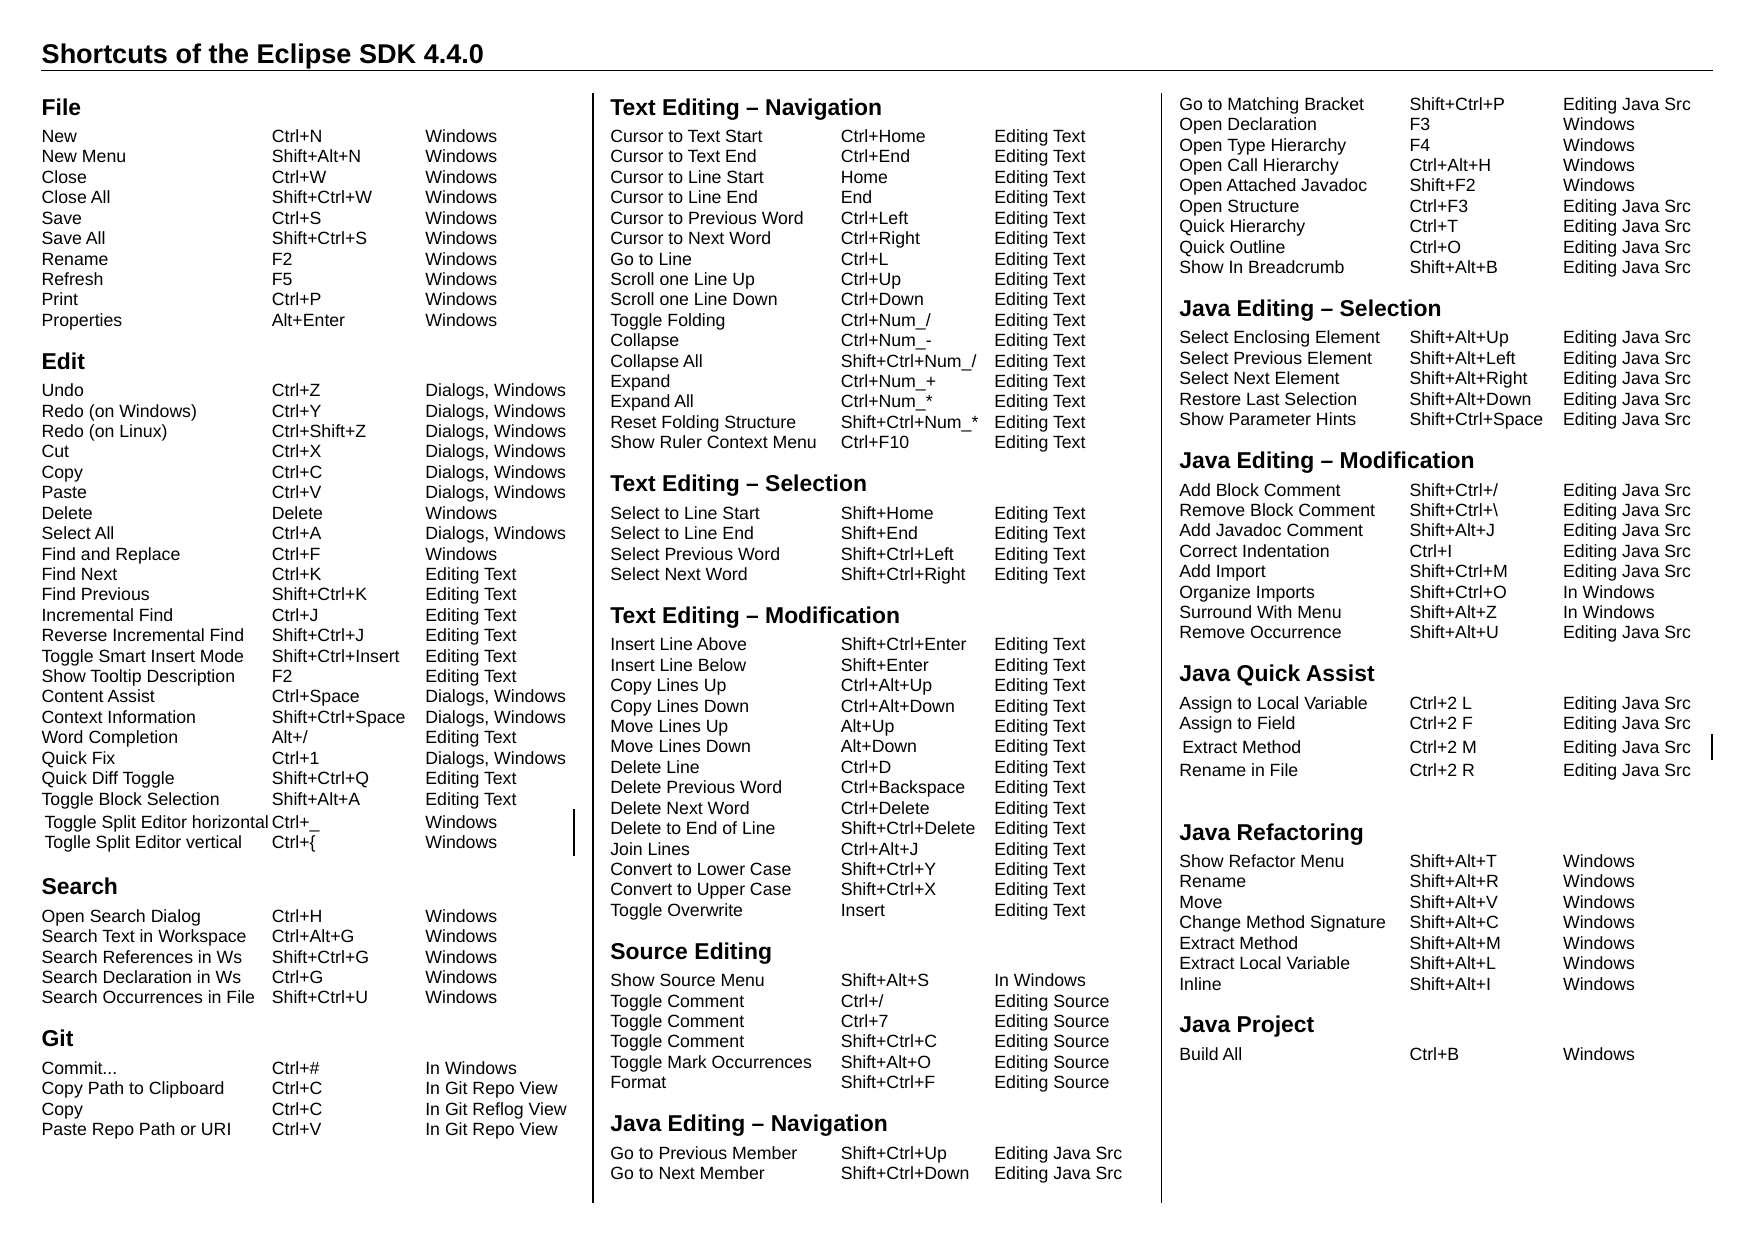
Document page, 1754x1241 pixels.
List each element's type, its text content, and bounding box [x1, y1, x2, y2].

text Show Tooltip Description F2 Editing Text [41, 666, 575, 686]
text Show Parameter Hints Shift+Ctrl+Space Editing Java Src [1179, 409, 1713, 429]
text Select to Line Start Shift+Home Editing Text [610, 502, 1144, 523]
text Correct Indentation Ctrl+I Editing Java Src [1179, 541, 1713, 561]
text Go to Matching Bracket Shift+Ctrl+P Editing Java Src [1179, 93, 1713, 114]
text Refresh F5 Windows [41, 269, 575, 289]
subtitle Java Editing – Modification [1179, 447, 1713, 473]
text Select Next Element Shift+Alt+Right Editing Java Src [1179, 368, 1713, 388]
text Search References in Ws Shift+Ctrl+G Windows [41, 946, 575, 967]
text Commit... Ctrl+# In Windows [41, 1058, 575, 1078]
text Select All Ctrl+A Dialogs, Windows [41, 523, 575, 543]
subtitle Java Project [1179, 1011, 1713, 1038]
text Rename in File Ctrl+2 R Editing Java Src [1179, 760, 1713, 780]
text Toglle Split Editor vertical Ctrl+{ Windows [41, 832, 573, 856]
text Open Attached Javadoc Shift+F2 Windows [1179, 175, 1713, 196]
text Cursor to Previous Word Ctrl+Left Editing Text [610, 207, 1144, 228]
text Add Block Comment Shift+Ctrl+/ Editing Java Src [1179, 479, 1713, 500]
text Inline Shift+Alt+I Windows [1179, 973, 1713, 994]
text Insert Line Below Shift+Enter Editing Text [610, 654, 1144, 675]
text Toggle Comment Shift+Ctrl+C Editing Source [610, 1031, 1144, 1052]
text Search Declaration in Ws Ctrl+G Windows [41, 967, 575, 987]
text Select Previous Element Shift+Alt+Left Editing Java Src [1179, 348, 1713, 368]
text Rename F2 Windows [41, 248, 575, 269]
text Go to Next Member Shift+Ctrl+Down Editing Java Src [610, 1163, 1144, 1183]
text Extract Local Variable Shift+Alt+L Windows [1179, 953, 1713, 973]
text Restore Last Selection Shift+Alt+Down Editing Java Src [1179, 388, 1713, 409]
text Build All Ctrl+B Windows [1179, 1044, 1713, 1064]
text Assign to Local Variable Ctrl+2 L Editing Java Src [1179, 693, 1713, 713]
text Surround With Menu Shift+Alt+Z In Windows [1179, 602, 1713, 622]
text Extract Method Ctrl+2 M Editing Java Src [1179, 733, 1712, 760]
text Quick Outline Ctrl+O Editing Java Src [1179, 236, 1713, 257]
subtitle Java Editing – Selection [1179, 295, 1713, 321]
subtitle Edit [41, 348, 575, 374]
text Join Lines Ctrl+Alt+J Editing Text [610, 838, 1144, 859]
text Delete Next Word Ctrl+Delete Editing Text [610, 797, 1144, 818]
text Rename Shift+Alt+R Windows [1179, 871, 1713, 892]
text Incremental Find Ctrl+J Editing Text [41, 604, 575, 625]
text Delete Delete Windows [41, 502, 575, 523]
subtitle File [41, 93, 575, 120]
text Delete Previous Word Ctrl+Backspace Editing Text [610, 777, 1144, 797]
text Paste Ctrl+V Dialogs, Windows [41, 482, 575, 502]
text Expand All Ctrl+Num_* Editing Text [610, 391, 1144, 412]
text Toggle Folding Ctrl+Num_/ Editing Text [610, 309, 1144, 330]
subtitle Text Editing – Selection [610, 470, 1144, 496]
text Convert to Lower Case Shift+Ctrl+Y Editing Text [610, 859, 1144, 879]
text Search Occurrences in File Shift+Ctrl+U Windows [41, 987, 575, 1008]
text Reset Folding Structure Shift+Ctrl+Num_* Editing Text [610, 412, 1144, 432]
text Toggle Split Editor horizontal Ctrl+_ Windows [41, 809, 573, 832]
text Cursor to Text End Ctrl+End Editing Text [610, 146, 1144, 167]
text Word Completion Alt+/ Editing Text [41, 727, 575, 747]
text New Menu Shift+Alt+N Windows [41, 146, 575, 167]
text Go to Line Ctrl+L Editing Text [610, 248, 1144, 269]
text Select Next Word Shift+Ctrl+Right Editing Text [610, 564, 1144, 584]
text Organize Imports Shift+Ctrl+O In Windows [1179, 581, 1713, 602]
text Show In Breadcrumb Shift+Alt+B Editing Java Src [1179, 257, 1713, 277]
text Open Structure Ctrl+F3 Editing Java Src [1179, 196, 1713, 216]
text Move Shift+Alt+V Windows [1179, 892, 1713, 912]
text Open Search Dialog Ctrl+H Windows [41, 906, 575, 926]
text Show Refactor Menu Shift+Alt+T Windows [1179, 851, 1713, 871]
text Cursor to Line Start Home Editing Text [610, 167, 1144, 187]
text Insert Line Above Shift+Ctrl+Enter Editing Text [610, 634, 1144, 654]
text Expand Ctrl+Num_+ Editing Text [610, 371, 1144, 391]
text Search Text in Workspace Ctrl+Alt+G Windows [41, 926, 575, 946]
text Toggle Overwrite Insert Editing Text [610, 899, 1144, 920]
text Reverse Incremental Find Shift+Ctrl+J Editing Text [41, 625, 575, 645]
subtitle Java Editing – Navigation [610, 1110, 1144, 1136]
text Copy Lines Up Ctrl+Alt+Up Editing Text [610, 675, 1144, 695]
text Cursor to Next Word Ctrl+Right Editing Text [610, 228, 1144, 248]
text Close Ctrl+W Windows [41, 167, 575, 187]
text Find and Replace Ctrl+F Windows [41, 543, 575, 564]
text Find Next Ctrl+K Editing Text [41, 564, 575, 584]
text Cursor to Line End End Editing Text [610, 187, 1144, 207]
text Delete Line Ctrl+D Editing Text [610, 757, 1144, 777]
text Move Lines Up Alt+Up Editing Text [610, 716, 1144, 736]
text Cut Ctrl+X Dialogs, Windows [41, 441, 575, 462]
text Undo Ctrl+Z Dialogs, Windows [41, 380, 575, 400]
text Select Enclosing Element Shift+Alt+Up Editing Java Src [1179, 327, 1713, 348]
text Cursor to Text Start Ctrl+Home Editing Text [610, 126, 1144, 146]
text Delete to End of Line Shift+Ctrl+Delete Editing Text [610, 818, 1144, 838]
text Copy Ctrl+C Dialogs, Windows [41, 462, 575, 482]
text Print Ctrl+P Windows [41, 289, 575, 309]
text Open Type Hierarchy F4 Windows [1179, 134, 1713, 155]
text Move Lines Down Alt+Down Editing Text [610, 736, 1144, 757]
text Scroll one Line Down Ctrl+Down Editing Text [610, 289, 1144, 309]
text Close All Shift+Ctrl+W Windows [41, 187, 575, 207]
text Content Assist Ctrl+Space Dialogs, Windows Context Information Shift+Ctrl+Space Dialogs, Windows [41, 686, 575, 727]
text Remove Block Comment Shift+Ctrl+\ Editing Java Src [1179, 500, 1713, 520]
text Show Source Menu Shift+Alt+S In Windows [610, 970, 1144, 990]
text Go to Previous Member Shift+Ctrl+Up Editing Java Src [610, 1142, 1144, 1163]
text Properties Alt+Enter Windows [41, 309, 575, 330]
text Find Previous Shift+Ctrl+K Editing Text [41, 584, 575, 604]
subtitle Git [41, 1025, 575, 1052]
subtitle Source Editing [610, 938, 1144, 964]
text Toggle Comment Ctrl+/ Editing Source [610, 990, 1144, 1011]
subtitle Text Editing – Modification [610, 602, 1144, 628]
text Quick Diff Toggle Shift+Ctrl+Q Editing Text [41, 768, 575, 788]
text New Ctrl+N Windows [41, 126, 575, 146]
text Quick Hierarchy Ctrl+T Editing Java Src [1179, 216, 1713, 236]
text Redo (on Linux) Ctrl+Shift+Z Dialogs, Windows [41, 421, 575, 441]
text Quick Fix Ctrl+1 Dialogs, Windows [41, 747, 575, 768]
text Copy Path to Clipboard Ctrl+C In Git Repo View [41, 1078, 575, 1098]
text Open Call Hierarchy Ctrl+Alt+H Windows [1179, 155, 1713, 175]
text Collapse All Shift+Ctrl+Num_/ Editing Text [610, 350, 1144, 371]
text Toggle Comment Ctrl+7 Editing Source [610, 1011, 1144, 1031]
text Copy Lines Down Ctrl+Alt+Down Editing Text [610, 695, 1144, 716]
subtitle Java Quick Assist [1179, 660, 1713, 687]
text Copy Ctrl+C In Git Reflog View [41, 1098, 575, 1119]
text Open Declaration F3 Windows [1179, 114, 1713, 134]
text Show Ruler Context Menu Ctrl+F10 Editing Text [610, 432, 1144, 452]
text Toggle Smart Insert Mode Shift+Ctrl+Insert Editing Text [41, 645, 575, 666]
text Change Method Signature Shift+Alt+C Windows [1179, 912, 1713, 932]
text Paste Repo Path or URI Ctrl+V In Git Repo View [41, 1119, 575, 1139]
text Format Shift+Ctrl+F Editing Source [610, 1072, 1144, 1092]
text Select Previous Word Shift+Ctrl+Left Editing Text [610, 543, 1144, 564]
text Save Ctrl+S Windows [41, 207, 575, 228]
text Redo (on Windows) Ctrl+Y Dialogs, Windows [41, 400, 575, 421]
text Add Javadoc Comment Shift+Alt+J Editing Java Src [1179, 520, 1713, 541]
subtitle Text Editing – Navigation [610, 93, 1144, 120]
text Toggle Block Selection Shift+Alt+A Editing Text [41, 788, 575, 809]
text Extract Method Shift+Alt+M Windows [1179, 932, 1713, 953]
subtitle Search [41, 873, 575, 899]
text Remove Occurrence Shift+Alt+U Editing Java Src [1179, 622, 1713, 643]
text Convert to Upper Case Shift+Ctrl+X Editing Text [610, 879, 1144, 899]
text Add Import Shift+Ctrl+M Editing Java Src [1179, 561, 1713, 581]
subtitle Java Refactoring [1179, 818, 1713, 845]
text Scroll one Line Up Ctrl+Up Editing Text [610, 269, 1144, 289]
text Select to Line End Shift+End Editing Text [610, 523, 1144, 543]
text Toggle Mark Occurrences Shift+Alt+O Editing Source [610, 1052, 1144, 1072]
text Collapse Ctrl+Num_- Editing Text [610, 330, 1144, 350]
text Save All Shift+Ctrl+S Windows [41, 228, 575, 248]
text Assign to Field Ctrl+2 F Editing Java Src [1179, 713, 1713, 733]
